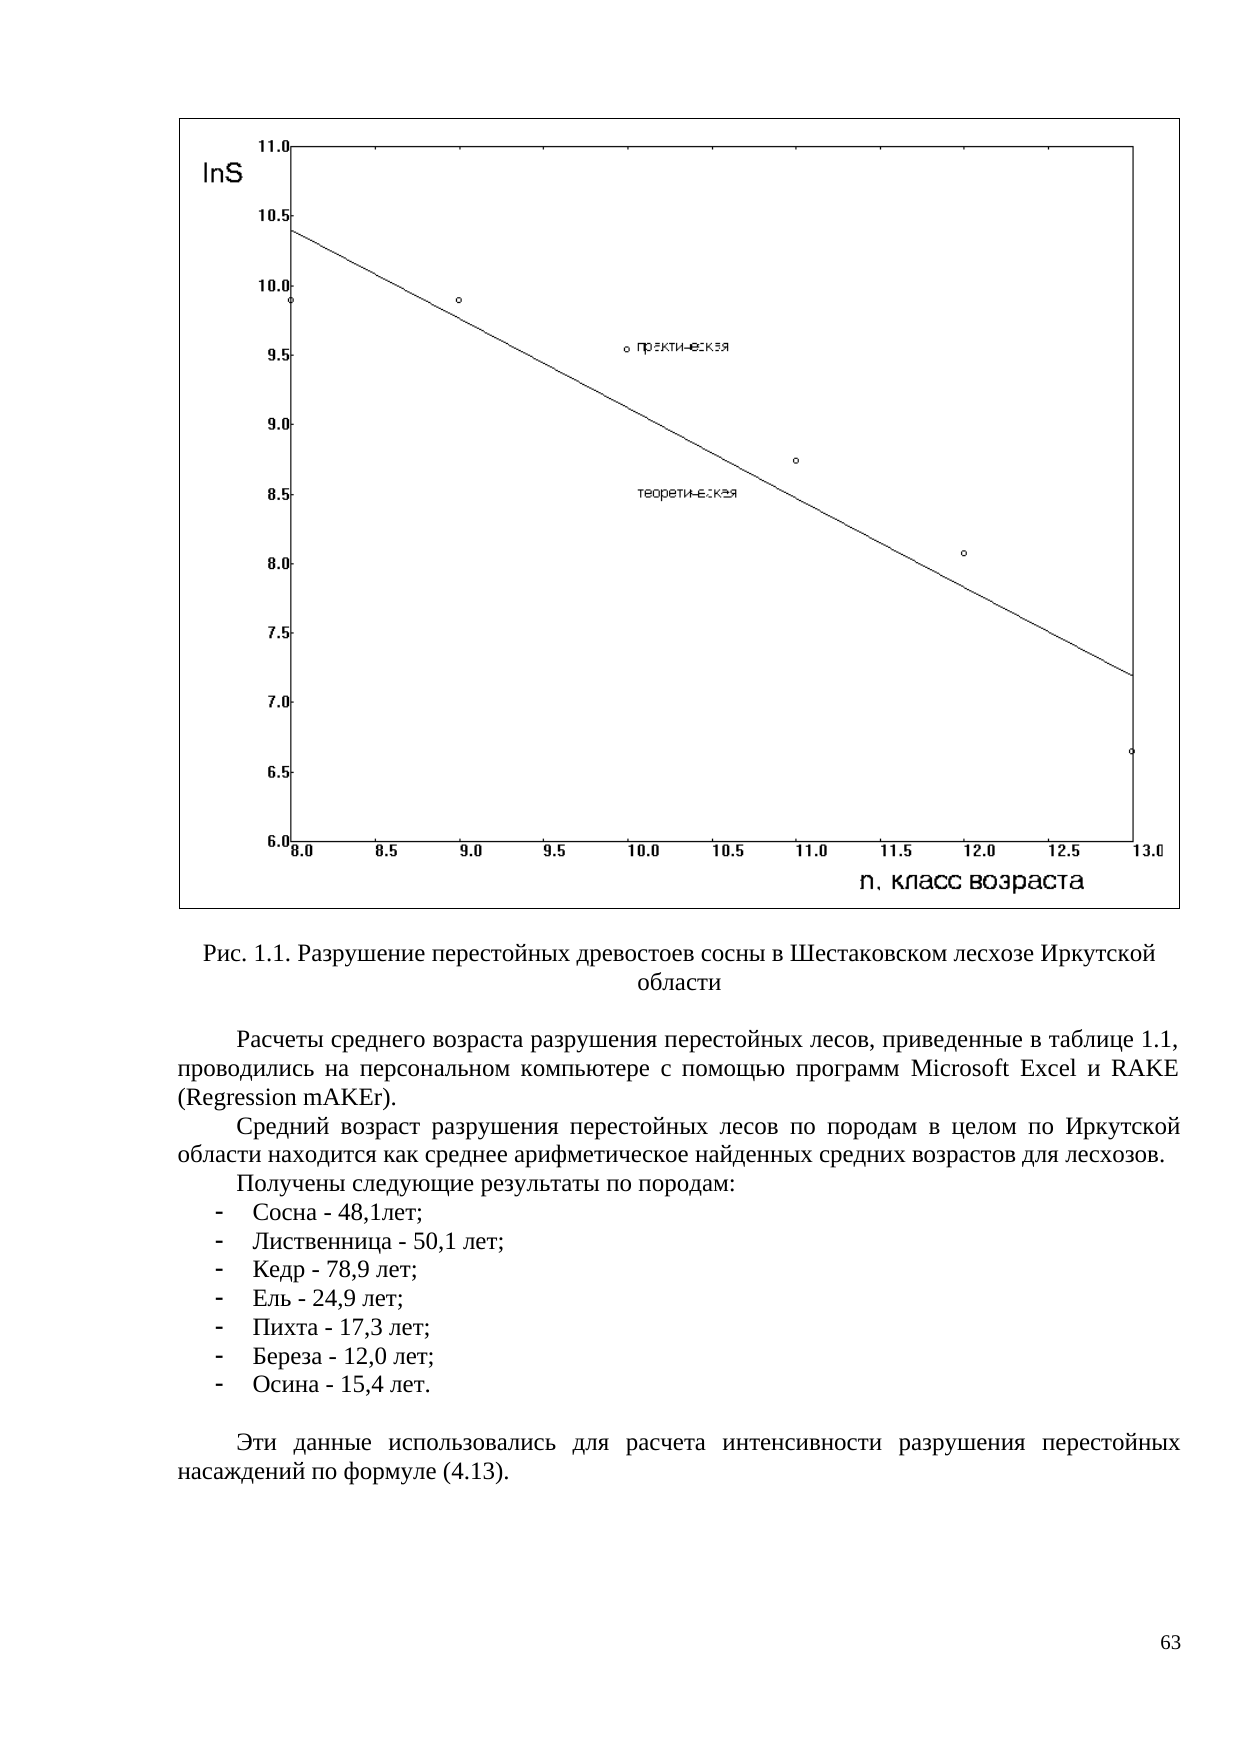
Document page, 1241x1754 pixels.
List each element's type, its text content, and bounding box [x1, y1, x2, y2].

list Сосна - 48,1лет; [215, 1197, 1181, 1226]
text Получены следующие результаты по породам: [177, 1168, 1181, 1197]
list Ель - 24,9 лет; [215, 1283, 1181, 1312]
text Средний возраст разрушения перестойных лесов по породам в целом по Иркутской области находится как среднее арифметическое найденных средних возрастов для лесхозов. [177, 1111, 1181, 1168]
text Эти данные использовались для расчета интенсивности разрушения перестойных насаждений по формуле (4.13). [177, 1427, 1181, 1484]
list Кедр - 78,9 лет; [215, 1254, 1181, 1283]
list Береза - 12,0 лет; [215, 1341, 1181, 1369]
list Пихта - 17,3 лет; [215, 1312, 1181, 1341]
list Осина - 15,4 лет. [215, 1369, 1181, 1398]
text Расчеты среднего возраста разрушения перестойных лесов, приведенные в таблице 1.1, проводились на персональном компьютере с помощью программ Microsoft Excel и RAKE (Regression mAKEr). [177, 1024, 1179, 1111]
list Лиственница - 50,1 лет; [215, 1226, 1181, 1254]
text Рис. 1.1. Разрушение перестойных древостоев сосны в Шестаковском лесхозе Иркутской области [177, 938, 1181, 996]
